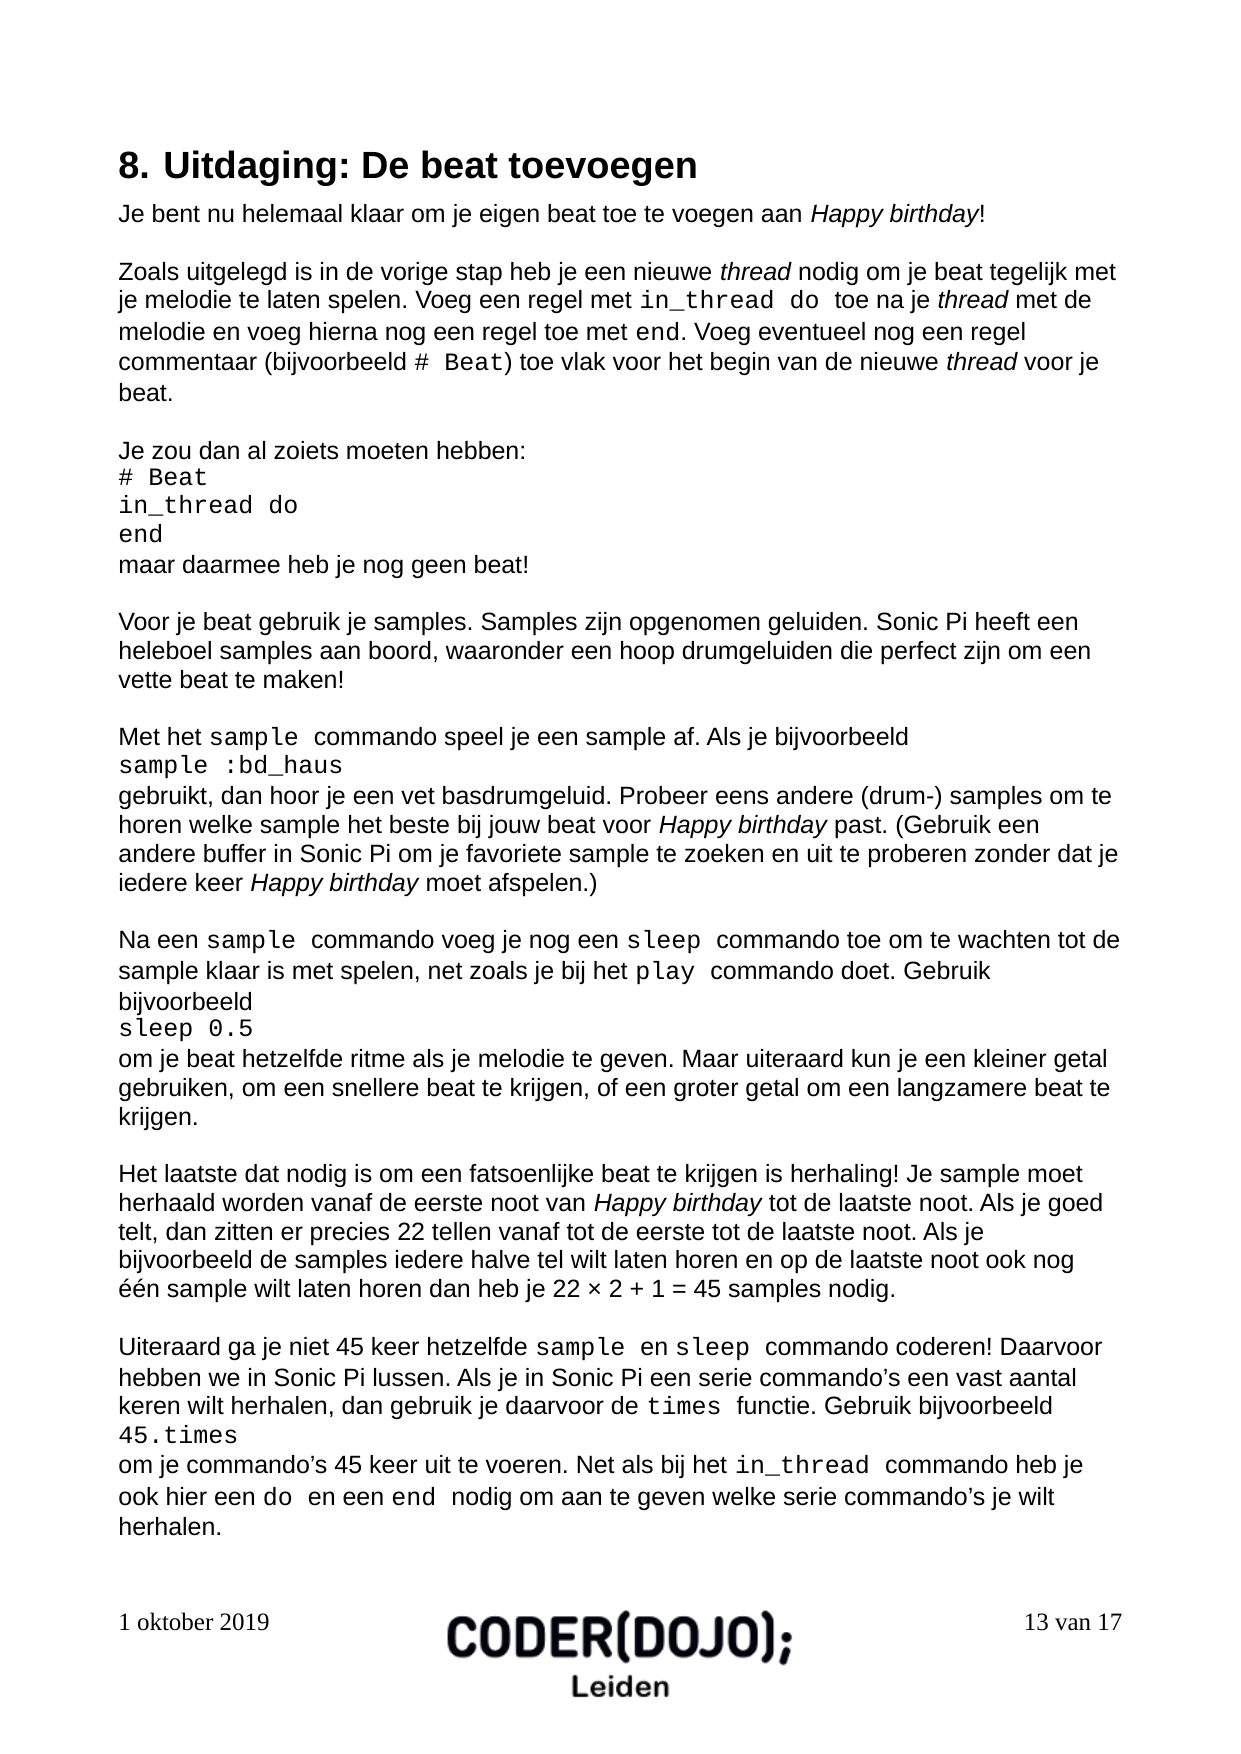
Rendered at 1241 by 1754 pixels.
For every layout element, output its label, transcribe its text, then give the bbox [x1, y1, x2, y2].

text Voor je beat gebruik je samples. Samples zijn opgenomen geluiden. Sonic Pi heeft een heleboel samples aan boord, waaronder een hoop drumgeluiden die perfect zijn om een vette beat te maken! [118, 607, 1122, 693]
text Na een sample commando voeg je nog een sleep commando toe om te wachten tot de sample klaar is met spelen, net zoals je bij het play commando doet. Gebruik bijvoorbeeld [118, 925, 1122, 1016]
text om je commando’s 45 keer uit te voeren. Net als bij het in_thread commando heb je ook hier een do en een end nodig om aan te geven welke serie commando’s je wilt herhalen. [118, 1451, 1122, 1541]
text Met het sample commando speel je een sample af. Als je bijvoorbeeld [118, 722, 1122, 753]
text Je zou dan al zoiets moeten hebben: [118, 436, 1122, 464]
text Je bent nu helemaal klaar om je eigen beat toe te voegen aan Happy birthday! [118, 199, 1122, 228]
text in_thread do [118, 493, 1122, 521]
text maar daarmee heb je nog geen beat! [118, 549, 1122, 578]
text om je beat hetzelfde ritme als je melodie te geven. Maar uiteraard kun je een kleiner getal gebruiken, om een snellere beat te krijgen, of een groter getal om een langzamere beat te krijgen. [118, 1044, 1122, 1130]
text sample :bd_haus [118, 753, 1122, 781]
text # Beat [118, 464, 1122, 493]
text Uiteraard ga je niet 45 keer hetzelfde sample en sleep commando coderen! Daarvoor hebben we in Sonic Pi lussen. Als je in Sonic Pi een serie commando’s een vast aantal keren wilt herhalen, dan gebruik je daarvoor de times functie. Gebruik bijvoorbeeld [118, 1332, 1122, 1422]
text Zoals uitgelegd is in de vorige stap heb je een nieuwe thread nodig om je beat tegelijk met je melodie te laten spelen. Voeg een regel met in_thread do toe na je thread met de melodie en voeg hierna nog een regel toe met end. Voeg eventueel nog een regel commentaar (bijvoorbeeld # Beat) toe vlak voor het begin van de nieuwe thread voor je beat. [118, 257, 1122, 407]
text sleep 0.5 [118, 1016, 1122, 1044]
text Het laatste dat nodig is om een fatsoenlijke beat te krijgen is herhaling! Je sample moet herhaald worden vanaf de eerste noot van Happy birthday tot de laatste noot. Als je goed telt, dan zitten er precies 22 tellen vanaf tot de eerste tot de laatste noot. Als je bijvoorbeeld de samples iedere halve tel wilt laten horen en op de laatste noot ook nog één sample wilt laten horen dan heb je 22 × 2 + 1 = 45 samples nodig. [118, 1159, 1122, 1303]
text end [118, 521, 1122, 549]
text gebruikt, dan hoor je een vet basdrumgeluid. Probeer eens andere (drum-) samples om te horen welke sample het beste bij jouw beat voor Happy birthday past. (Gebruik een andere buffer in Sonic Pi om je favoriete sample te zoeken en uit te proberen zonder dat je iedere keer Happy birthday moet afspelen.) [118, 781, 1122, 896]
picture [445, 1608, 795, 1700]
text 45.times [118, 1422, 1122, 1451]
subtitle 8. Uitdaging: De beat toevoegen [118, 143, 1122, 187]
